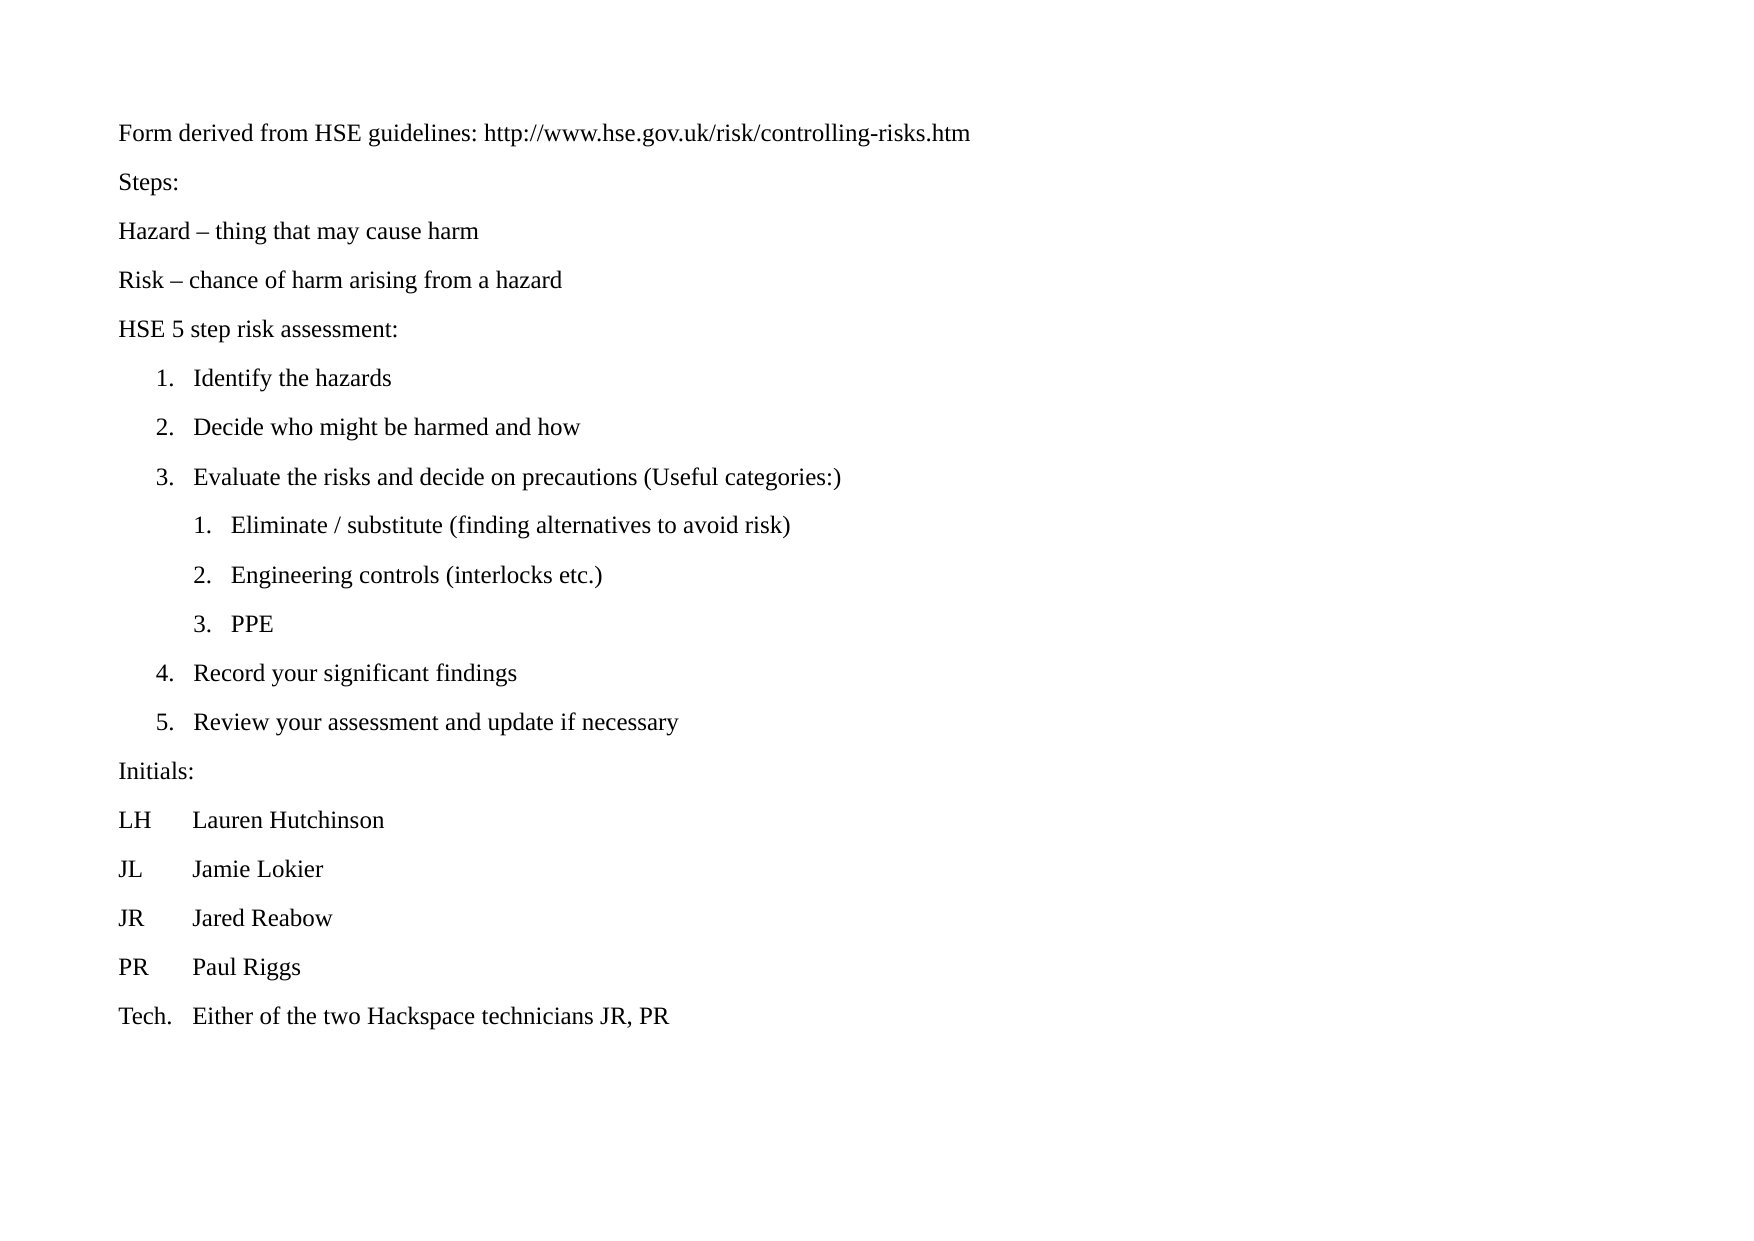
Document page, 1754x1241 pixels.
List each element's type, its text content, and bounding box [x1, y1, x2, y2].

text Form derived from HSE guidelines: http://www.hse.gov.uk/risk/controlling-risks.htm [118, 118, 1636, 147]
text Tech. Either of the two Hackspace technicians JR, PR [118, 1001, 1636, 1030]
text JR Jared Reabow [118, 903, 1636, 932]
text Steps: [118, 167, 1636, 196]
text PR Paul Riggs [118, 952, 1636, 981]
list Evaluate the risks and decide on precautions (Useful categories:) [156, 462, 1636, 490]
text HSE 5 step risk assessment: [118, 314, 1636, 343]
list Engineering controls (interlocks etc.) [193, 560, 1636, 588]
list Decide who might be harmed and how [156, 412, 1636, 441]
text Hazard – thing that may cause harm [118, 216, 1636, 245]
text LH Lauren Hutchinson [118, 805, 1636, 834]
list Record your significant findings [156, 658, 1636, 687]
list PPE [193, 609, 1636, 637]
text Risk – chance of harm arising from a hazard [118, 265, 1636, 294]
list Eliminate / substitute (finding alternatives to avoid risk) [193, 511, 1636, 539]
text JL Jamie Lokier [118, 854, 1636, 883]
list Identify the hazards [156, 363, 1636, 392]
text Initials: [118, 756, 1636, 785]
list Review your assessment and update if necessary [156, 707, 1636, 736]
